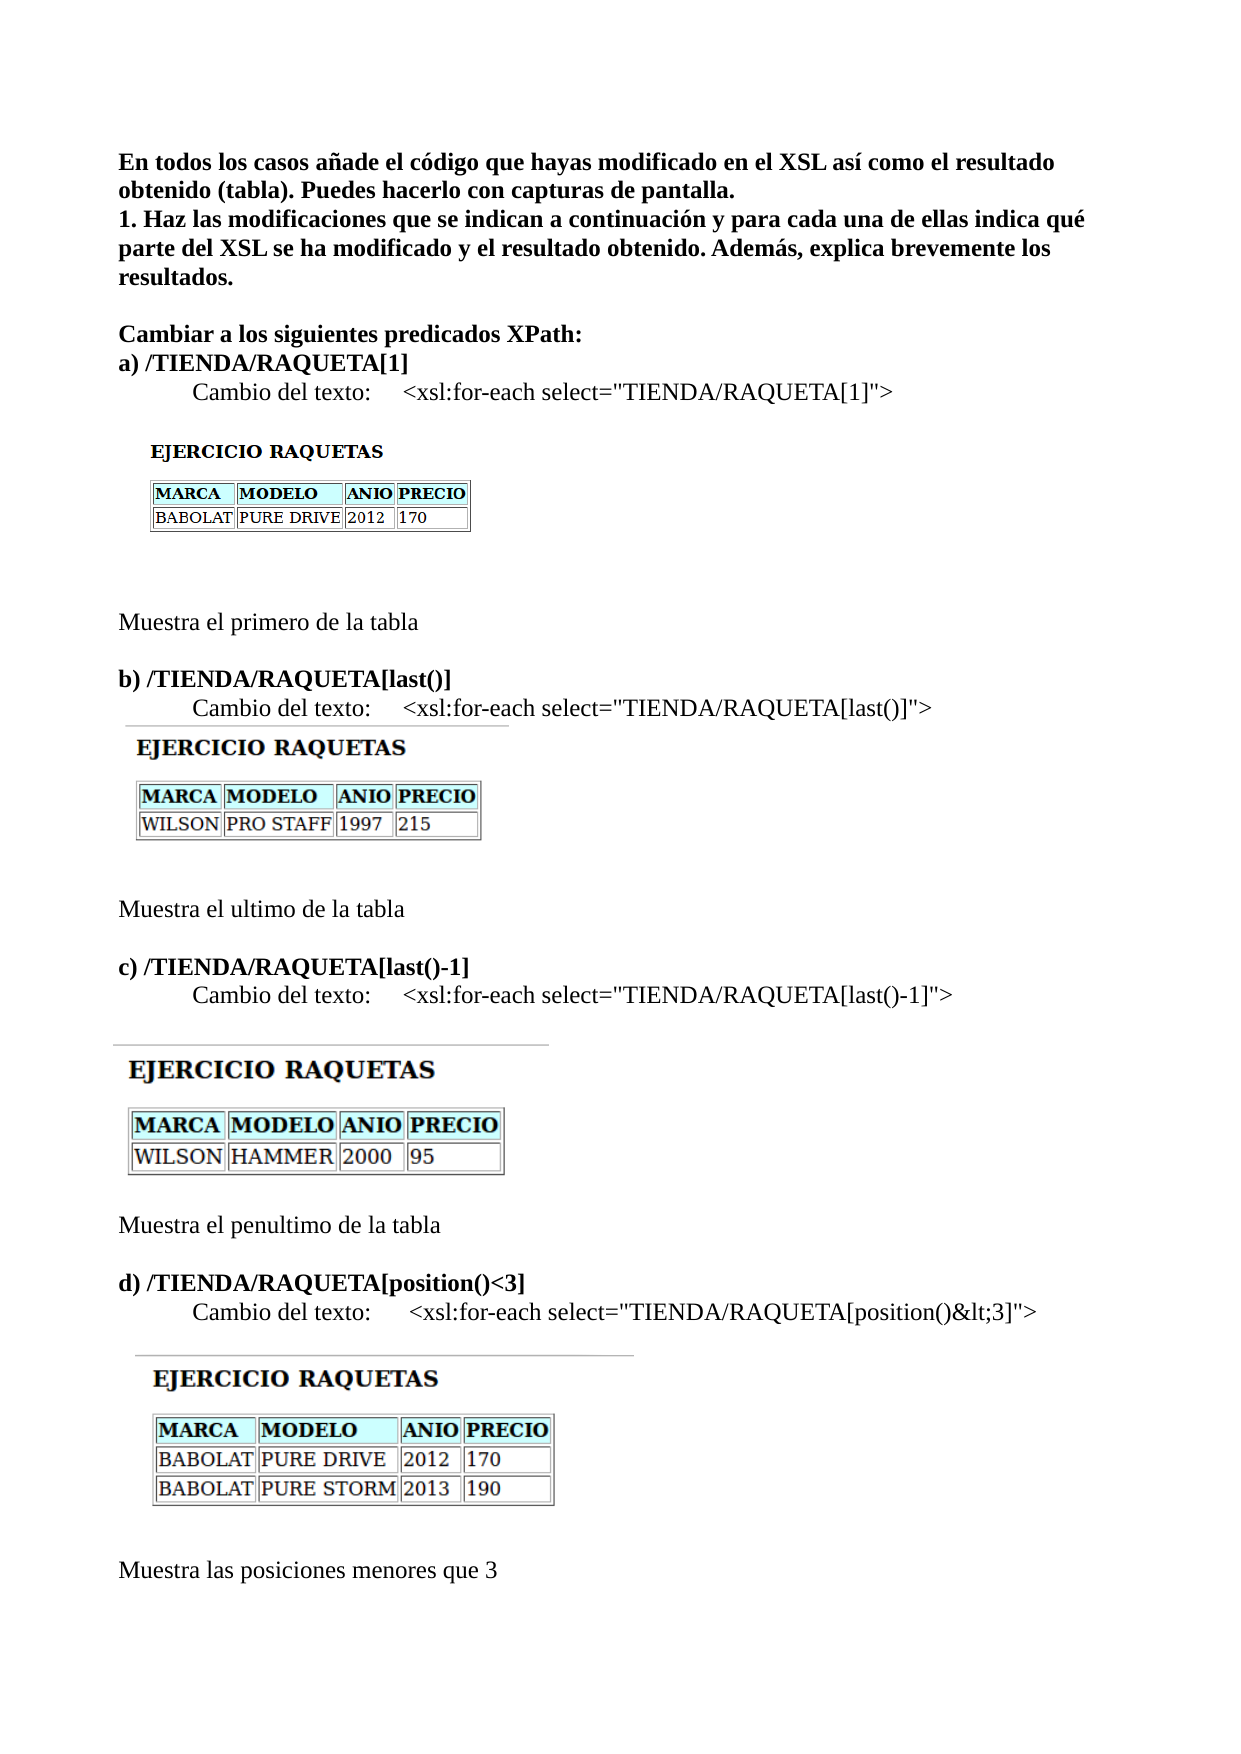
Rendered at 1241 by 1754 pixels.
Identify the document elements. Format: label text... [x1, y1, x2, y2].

text Muestra las posiciones menores que 3 [118, 1556, 1122, 1584]
text resultados. [118, 262, 1122, 291]
text obtenido (tabla). Puedes hacerlo con capturas de pantalla. [118, 176, 1122, 204]
text Cambio del texto: <xsl:for-each select="TIENDA/RAQUETA[position()&lt;3]"> [118, 1297, 1122, 1326]
text a) /TIENDA/RAQUETA[1] [118, 348, 1122, 377]
picture [149, 432, 530, 579]
text Cambio del texto: <xsl:for-each select="TIENDA/RAQUETA[last()-1]"> [118, 981, 1122, 1009]
text parte del XSL se ha modificado y el resultado obtenido. Además, explica brevemente los [118, 233, 1122, 262]
text d) /TIENDA/RAQUETA[position()<3] [118, 1268, 1122, 1297]
text b) /TIENDA/RAQUETA[last()] [118, 664, 1122, 693]
picture [113, 1033, 549, 1208]
text Cambiar a los siguientes predicados XPath: [118, 319, 1122, 348]
text Muestra el ultimo de la tabla [118, 894, 1122, 923]
text c) /TIENDA/RAQUETA[last()-1] [118, 952, 1122, 981]
text En todos los casos añade el código que hayas modificado en el XSL así como el resultado [118, 147, 1122, 176]
picture [125, 721, 509, 878]
picture [135, 1354, 634, 1547]
text Muestra el primero de la tabla [118, 607, 1122, 636]
text Muestra el penultimo de la tabla [118, 1211, 1122, 1239]
text 1. Haz las modificaciones que se indican a continuación y para cada una de ellas indica qué [118, 204, 1122, 233]
text Cambio del texto: <xsl:for-each select="TIENDA/RAQUETA[last()]"> [118, 693, 1122, 722]
text Cambio del texto: <xsl:for-each select="TIENDA/RAQUETA[1]"> [118, 377, 1122, 406]
